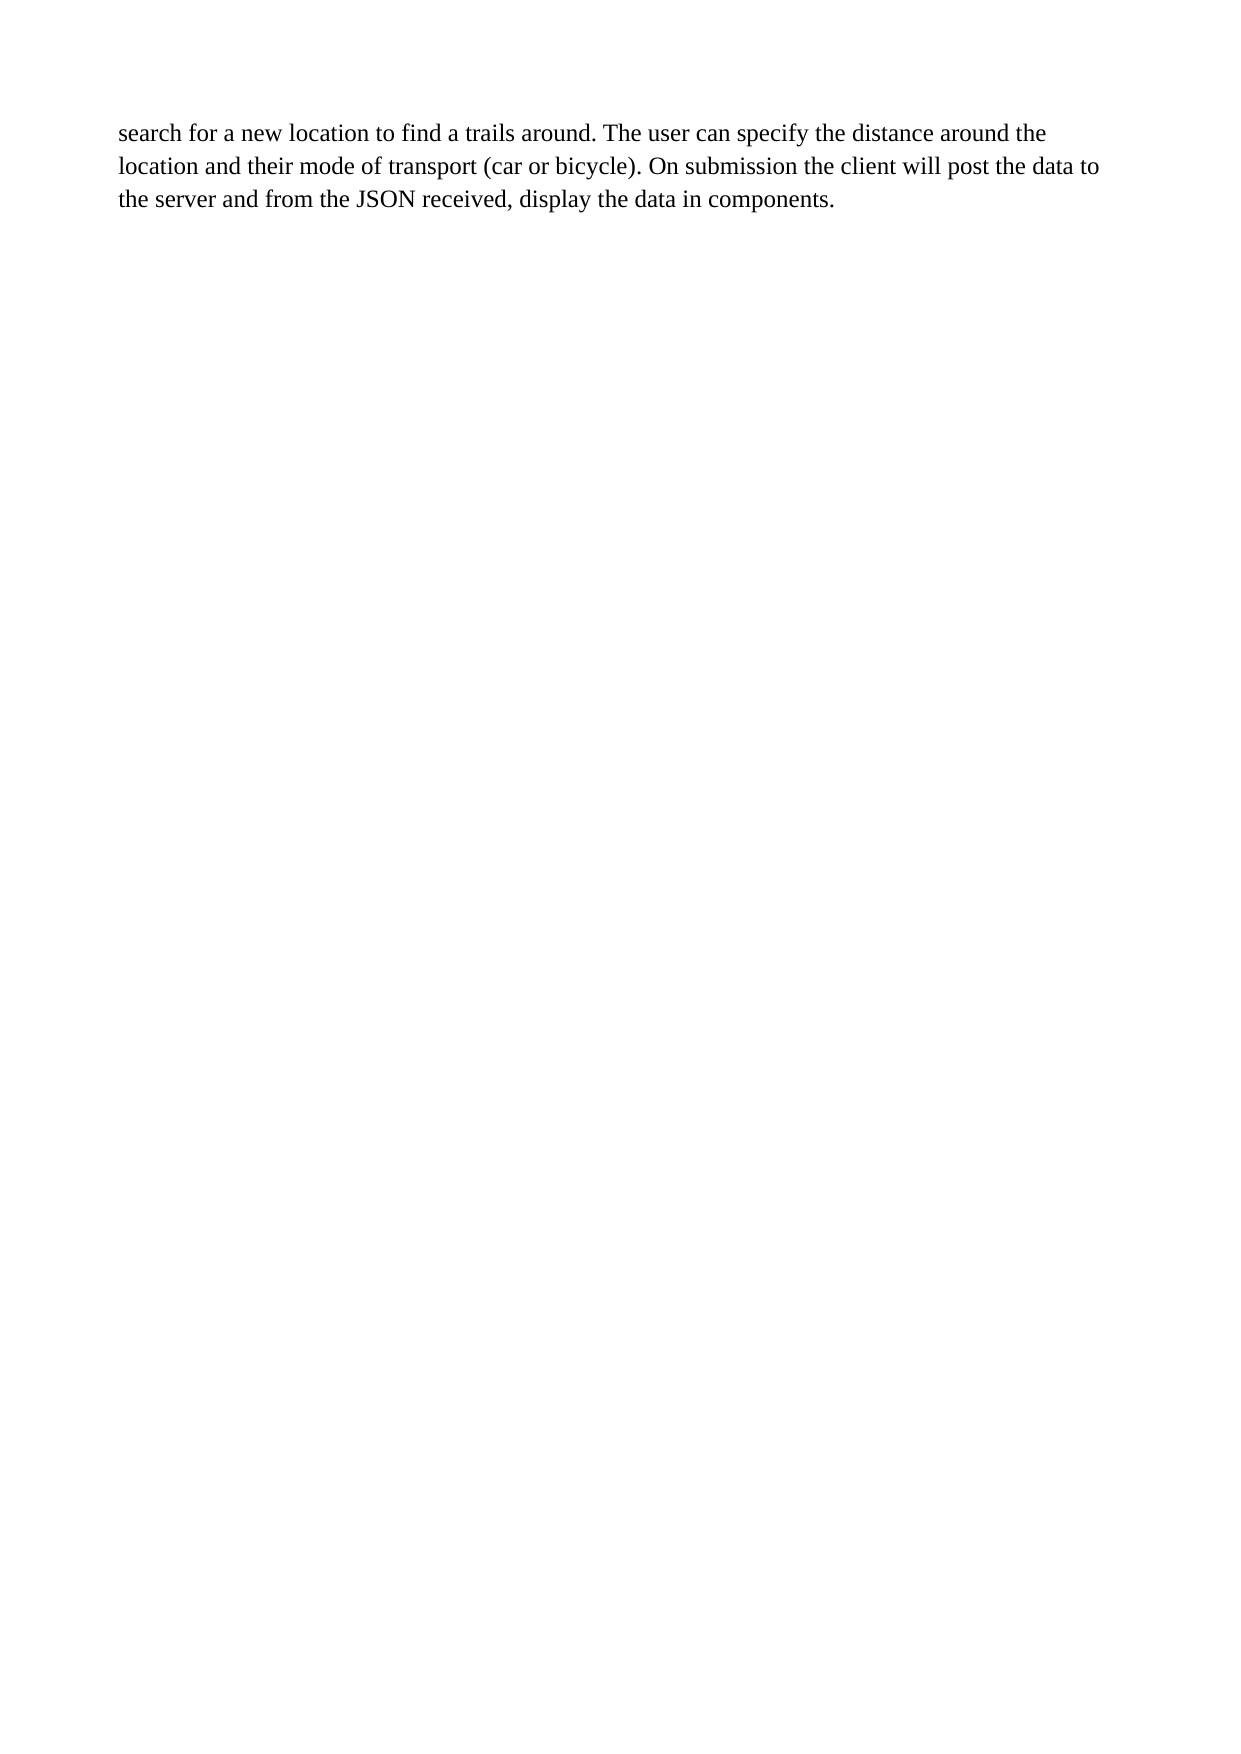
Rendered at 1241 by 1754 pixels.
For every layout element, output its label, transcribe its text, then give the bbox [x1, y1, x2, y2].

text search for a new location to find a trails around. The user can specify the distance around the location and their mode of transport (car or bicycle). On submission the client will post the data to the server and from the JSON received, display the data in components. [118, 118, 1122, 213]
